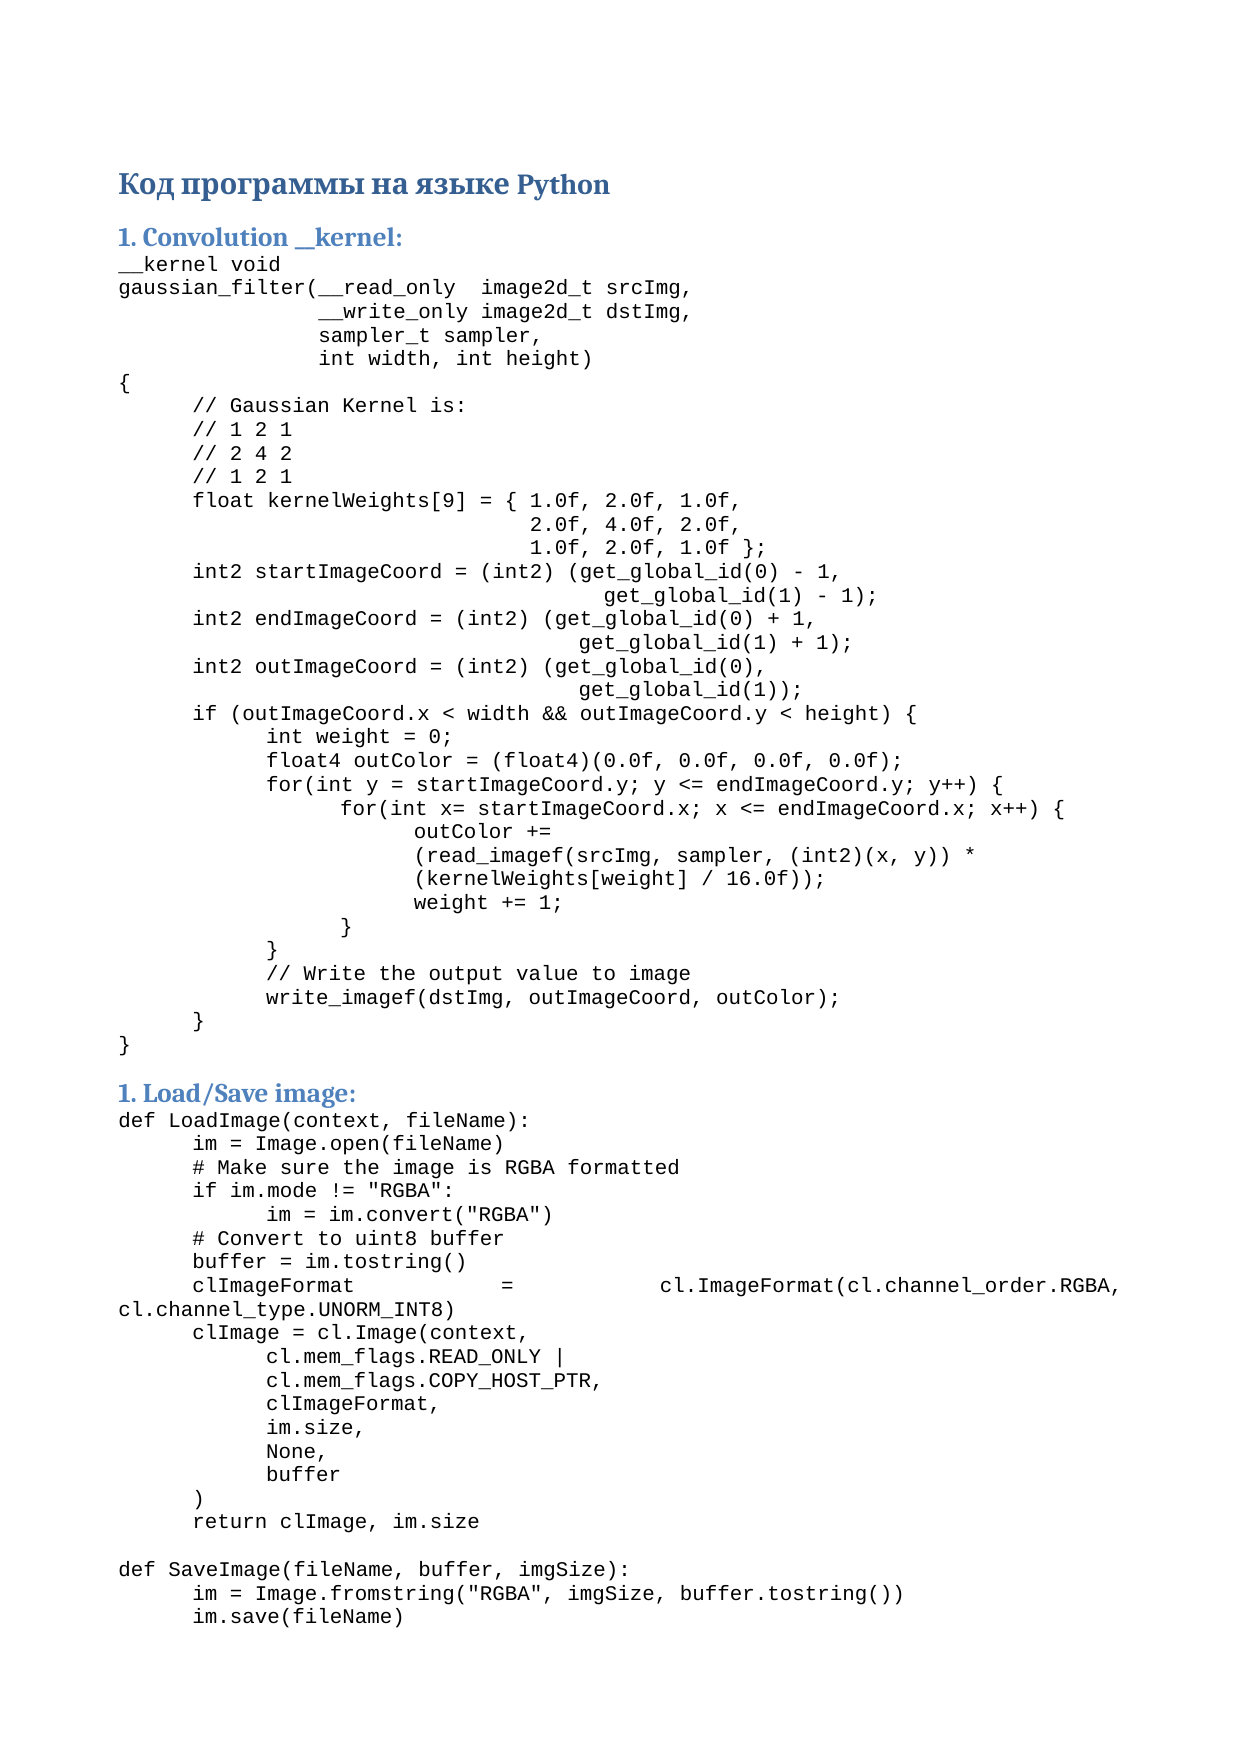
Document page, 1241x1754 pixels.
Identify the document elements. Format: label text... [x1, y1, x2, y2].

text clImage = cl.Image(context, [118, 1322, 1122, 1346]
text 1.0f, 2.0f, 1.0f }; [118, 537, 1122, 561]
text int2 startImageCoord = (int2) (get_global_id(0) - 1, [118, 561, 1122, 585]
text int width, int height) [118, 348, 1122, 372]
text cl.mem_flags.COPY_HOST_PTR, [118, 1370, 1122, 1393]
text (kernelWeights[weight] / 16.0f)); [118, 868, 1122, 892]
text } [118, 916, 1122, 939]
text (read_imagef(srcImg, sampler, (int2)(x, y)) * [118, 845, 1122, 868]
text float kernelWeights[9] = { 1.0f, 2.0f, 1.0f, [118, 490, 1122, 514]
text if im.mode != "RGBA": [118, 1181, 1122, 1204]
text for(int x= startImageCoord.x; x <= endImageCoord.x; x++) { [118, 797, 1122, 821]
subtitle 1. Load/Save image: [118, 1078, 1122, 1109]
text __write_only image2d_t dstImg, [118, 301, 1122, 324]
text // 1 2 1 [118, 419, 1122, 443]
text for(int y = startImageCoord.y; y <= endImageCoord.y; y++) { [118, 774, 1122, 797]
text } [118, 939, 1122, 963]
text } [118, 1010, 1122, 1034]
subtitle Код программы на языке Python [118, 168, 1122, 202]
text outColor += [118, 821, 1122, 845]
text float4 outColor = (float4)(0.0f, 0.0f, 0.0f, 0.0f); [118, 750, 1122, 774]
text im = Image.fromstring("RGBA", imgSize, buffer.tostring()) [118, 1582, 1122, 1606]
text if (outImageCoord.x < width && outImageCoord.y < height) { [118, 703, 1122, 727]
text ) [118, 1488, 1122, 1512]
text sampler_t sampler, [118, 324, 1122, 348]
subtitle 1. Convolution __kernel: [118, 222, 1122, 254]
text // Gaussian Kernel is: [118, 396, 1122, 419]
text // 1 2 1 [118, 466, 1122, 490]
text cl.mem_flags.READ_ONLY | [118, 1346, 1122, 1370]
text { [118, 372, 1122, 396]
text im.size, [118, 1417, 1122, 1441]
text get_global_id(1) + 1); [118, 632, 1122, 656]
text 2.0f, 4.0f, 2.0f, [118, 514, 1122, 537]
text None, [118, 1441, 1122, 1464]
text buffer = im.tostring() [118, 1251, 1122, 1275]
text } [118, 1034, 1122, 1058]
text def SaveImage(fileName, buffer, imgSize): [118, 1559, 1122, 1582]
text // Write the output value to image [118, 963, 1122, 987]
text int2 endImageCoord = (int2) (get_global_id(0) + 1, [118, 608, 1122, 632]
text im = Image.open(fileName) [118, 1133, 1122, 1157]
text # Convert to uint8 buffer [118, 1228, 1122, 1251]
text return clImage, im.size [118, 1512, 1122, 1535]
text int2 outImageCoord = (int2) (get_global_id(0), [118, 656, 1122, 679]
text clImageFormat = cl.ImageFormat(cl.channel_order.RGBA, cl.channel_type.UNORM_INT8) [118, 1275, 1122, 1322]
text # Make sure the image is RGBA formatted [118, 1157, 1122, 1181]
text write_imagef(dstImg, outImageCoord, outColor); [118, 987, 1122, 1010]
text get_global_id(1) - 1); [118, 585, 1122, 608]
text // 2 4 2 [118, 443, 1122, 466]
text int weight = 0; [118, 727, 1122, 750]
text im.save(fileName) [118, 1606, 1122, 1630]
text im = im.convert("RGBA") [118, 1204, 1122, 1228]
text def LoadImage(context, fileName): [118, 1109, 1122, 1133]
text weight += 1; [118, 892, 1122, 916]
text gaussian_filter(__read_only image2d_t srcImg, [118, 277, 1122, 301]
text get_global_id(1)); [118, 679, 1122, 703]
text buffer [118, 1464, 1122, 1488]
text clImageFormat, [118, 1393, 1122, 1417]
text __kernel void [118, 254, 1122, 277]
